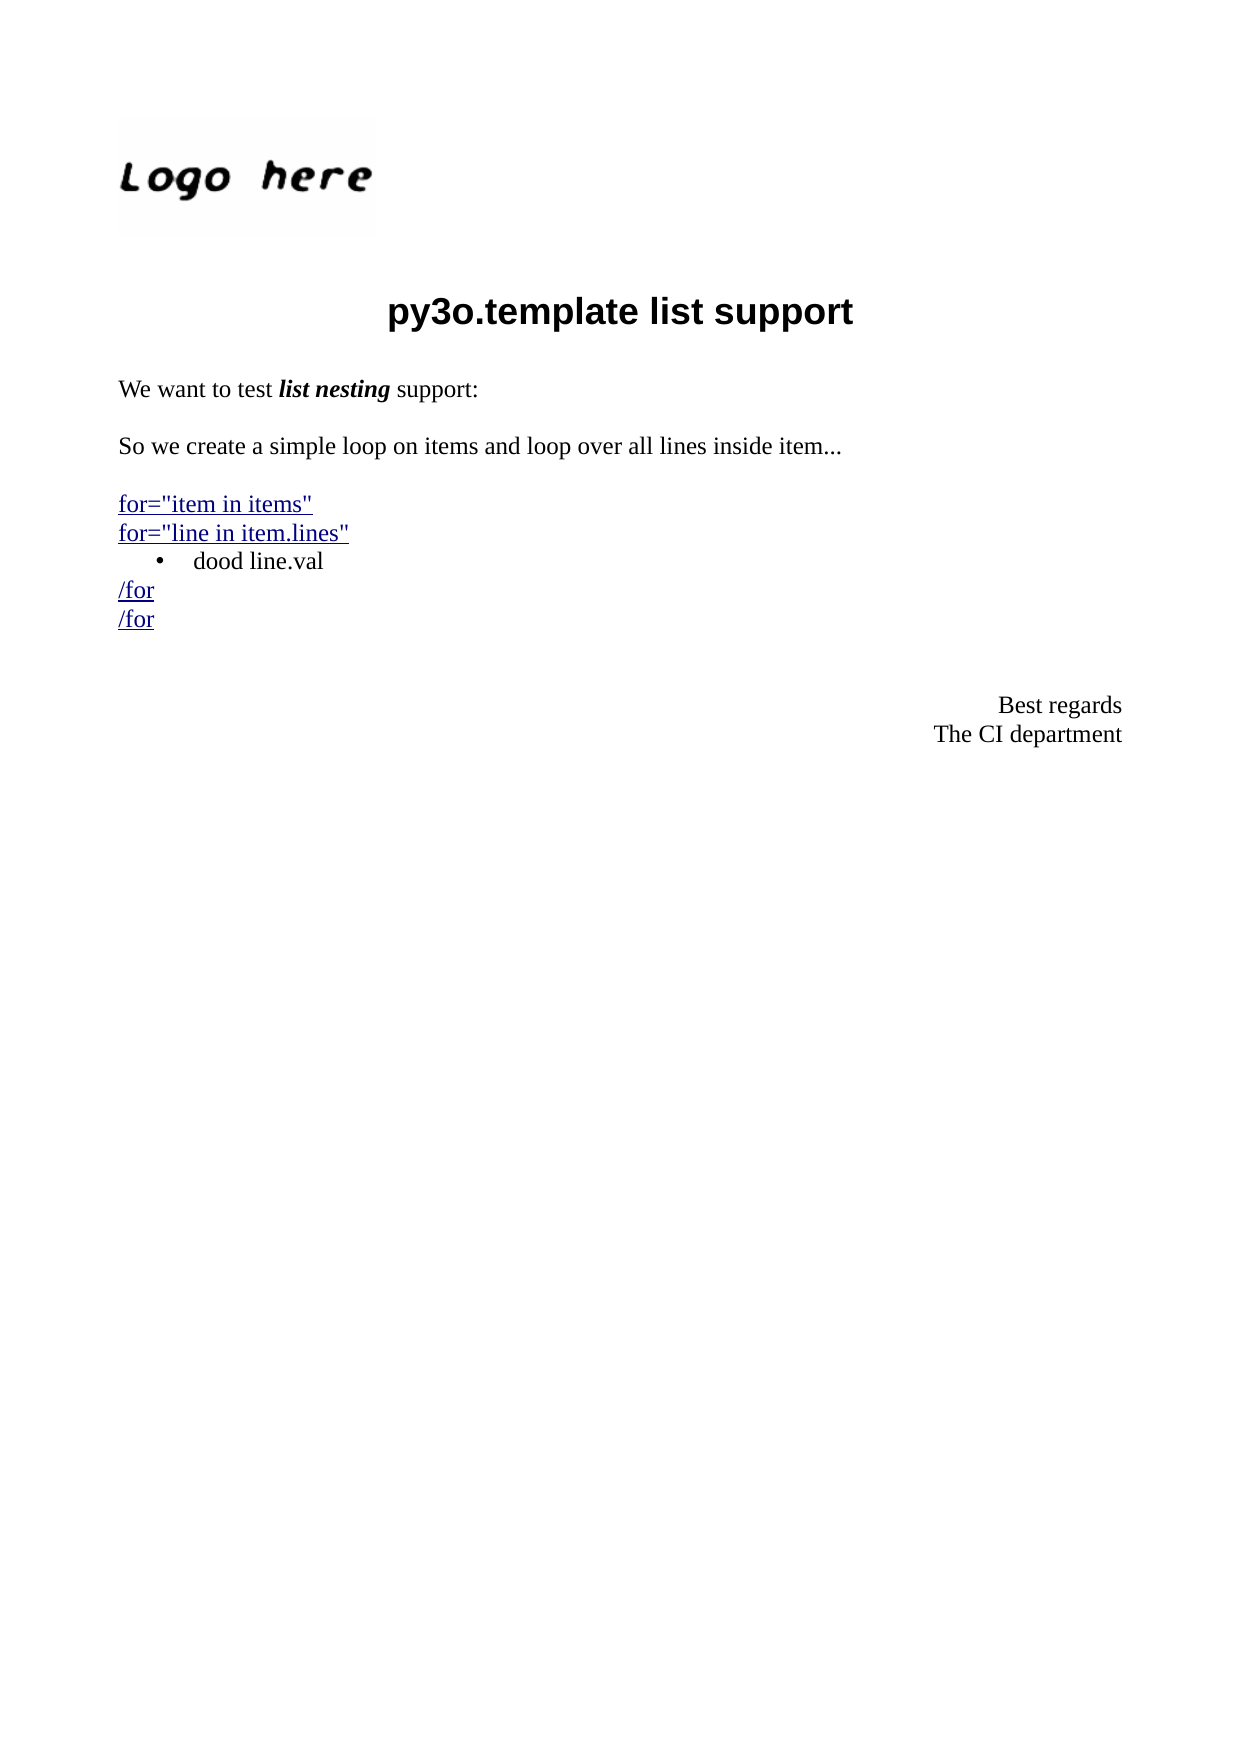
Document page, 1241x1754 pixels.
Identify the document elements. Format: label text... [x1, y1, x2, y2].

text Best regards [118, 690, 1122, 719]
text The CI department [118, 719, 1122, 748]
text We want to test list nesting support: [118, 374, 1122, 403]
text for="item in items" [118, 489, 1122, 518]
text So we create a simple loop on items and loop over all lines inside item... [118, 431, 1122, 460]
text /for [118, 604, 1122, 633]
list dood line.val [156, 546, 1122, 575]
text /for [118, 575, 1122, 604]
text for="line in item.lines" [118, 518, 1122, 546]
title py3o.template list support [118, 289, 1122, 333]
picture [118, 118, 377, 236]
